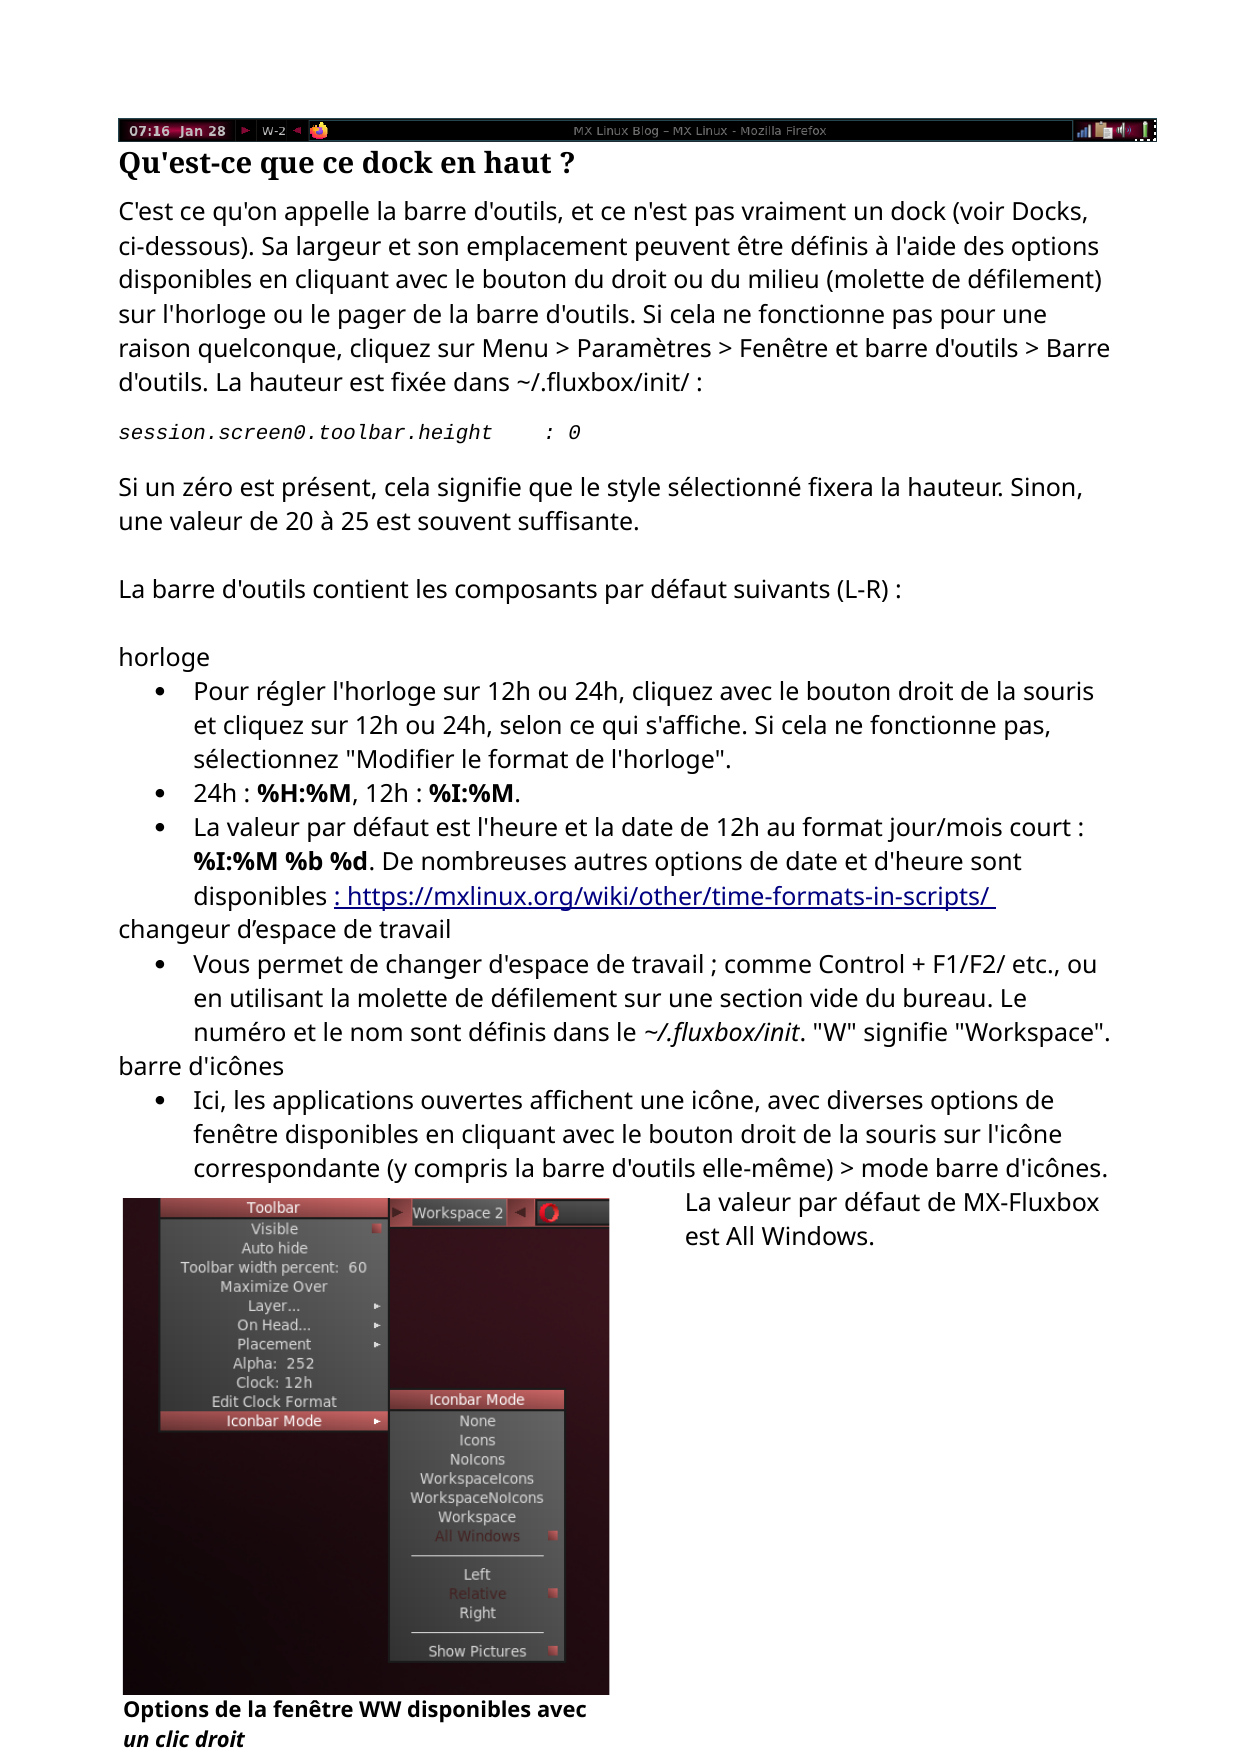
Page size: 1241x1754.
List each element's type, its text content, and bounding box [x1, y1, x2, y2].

list La valeur par défaut est l'heure et la date de 12h au format jour/mois court : %I:%M %b %d. De nombreuses autres options de date et d'heure sont disponibles : https://mxlinux.org/wiki/other/time-formats-in-scripts/ [156, 810, 1122, 912]
list Ici, les applications ouvertes affichent une icône, avec diverses options de fenêtre disponibles en cliquant avec le bouton droit de la souris sur l'icône correspondante (y compris la barre d'outils elle-même) > mode barre d'icônes. La valeur par défaut de MX-Fluxbox est All Windows. [156, 1082, 1122, 1253]
text barre d'icônes [118, 1048, 1122, 1082]
picture [122, 1198, 610, 1695]
text session.screen0.toolbar.height : 0 [118, 422, 1122, 446]
subtitle Qu'est-ce que ce dock en haut ? [118, 142, 1122, 182]
list Pour régler l'horloge sur 12h ou 24h, cliquez avec le bouton droit de la souris et cliquez sur 12h ou 24h, selon ce qui s'affiche. Si cela ne fonctionne pas, sélectionnez "Modifier le format de l'horloge". [156, 674, 1122, 776]
text Options de la fenêtre WW disponibles avec un clic droit [123, 1695, 609, 1754]
list 24h : %H:%M, 12h : %I:%M. [156, 776, 1122, 810]
text C'est ce qu'on appelle la barre d'outils, et ce n'est pas vraiment un dock (voir Docks, ci-dessous). Sa largeur et son emplacement peuvent être définis à l'aide des options disponibles en cliquant avec le bouton du droit ou du milieu (molette de défilement) sur l'horloge ou le pager de la barre d'outils. Si cela ne fonctionne pas pour une raison quelconque, cliquez sur Menu > Paramètres > Fenêtre et barre d'outils > Barre d'outils. La hauteur est fixée dans ~/.fluxbox/init/ : [118, 194, 1122, 398]
list Vous permet de changer d'espace de travail ; comme Control + F1/F2/ etc., ou en utilisant la molette de défilement sur une section vide du bureau. Le numéro et le nom sont définis dans le ~/.fluxbox/init. "W" signifie "Workspace". [156, 946, 1122, 1048]
text Si un zéro est présent, cela signifie que le style sélectionné fixera la hauteur. Sinon, une valeur de 20 à 25 est souvent suffisante. [118, 469, 1122, 537]
text horloge [118, 640, 1122, 674]
picture [118, 118, 1157, 142]
text changeur d’espace de travail [118, 912, 1122, 946]
text La barre d'outils contient les composants par défaut suivants (L-R) : [118, 572, 1122, 606]
